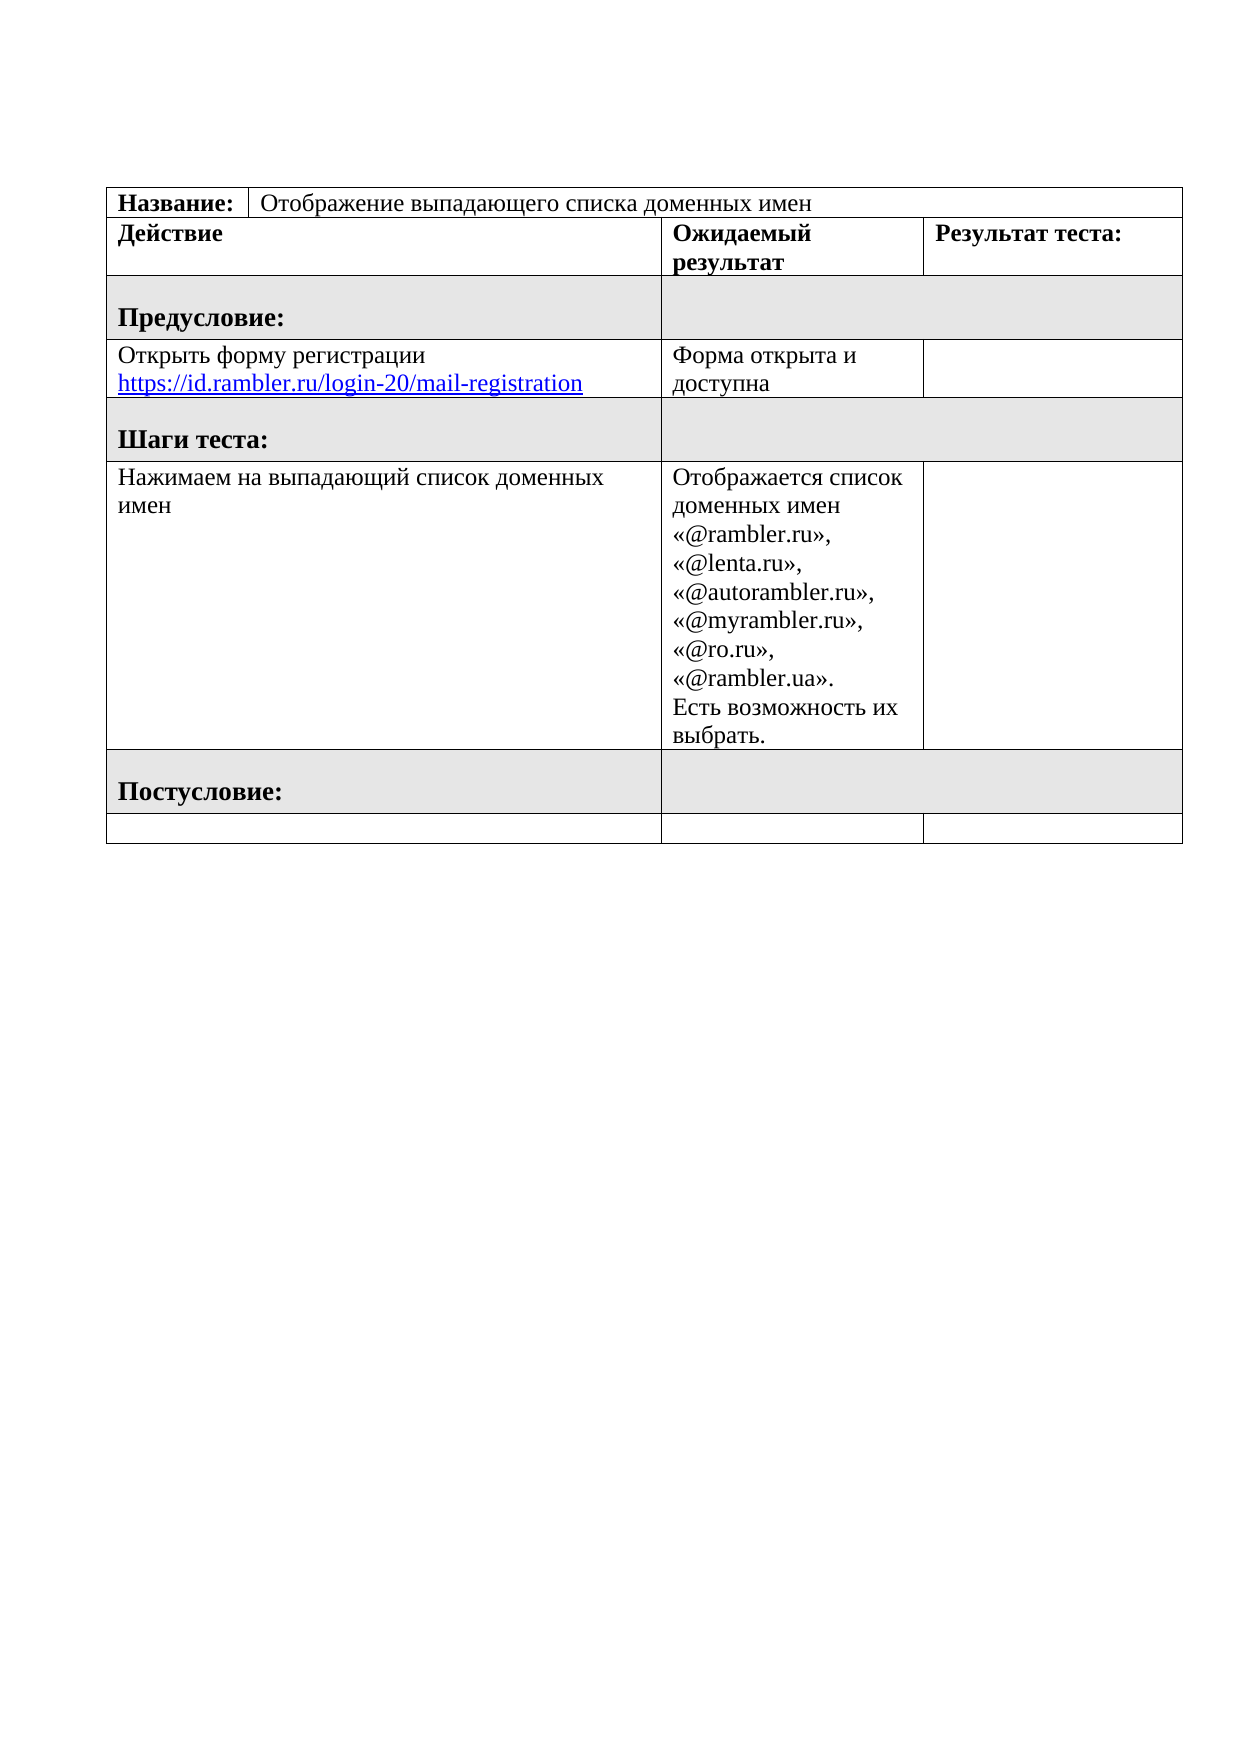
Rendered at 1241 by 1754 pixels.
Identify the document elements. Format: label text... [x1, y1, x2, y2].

table_cell Открыть форму регистрации https://id.rambler.ru/login-20/mail-registration [107, 340, 661, 397]
table_cell Шаги теста: [107, 398, 661, 461]
table_cell Предусловие: [107, 276, 661, 339]
table_cell Форма открыта и доступна [662, 340, 923, 397]
table_cell Постусловие: [107, 750, 661, 813]
table_cell [924, 462, 1182, 749]
table_cell Отображается список доменных имен «@rambler.ru», «@lenta.ru», «@autorambler.ru», «@myrambler.ru», «@ro.ru», «@rambler.ua». Есть возможность их выбрать. [662, 462, 923, 749]
table_cell Ожидаемый результат [662, 218, 923, 275]
table_cell [662, 398, 1182, 461]
table_cell [924, 814, 1182, 842]
table_cell [662, 750, 1182, 813]
table_cell Действие [107, 218, 661, 275]
table_cell [107, 814, 661, 842]
table_cell Нажимаем на выпадающий список доменных имен [107, 462, 661, 749]
table_cell Результат теста: [924, 218, 1182, 275]
table_cell [662, 814, 923, 842]
table_cell [662, 276, 1182, 339]
table_cell [924, 340, 1182, 397]
table_header Отображение выпадающего списка доменных имен [249, 188, 1182, 217]
table_header Название: [107, 188, 248, 217]
